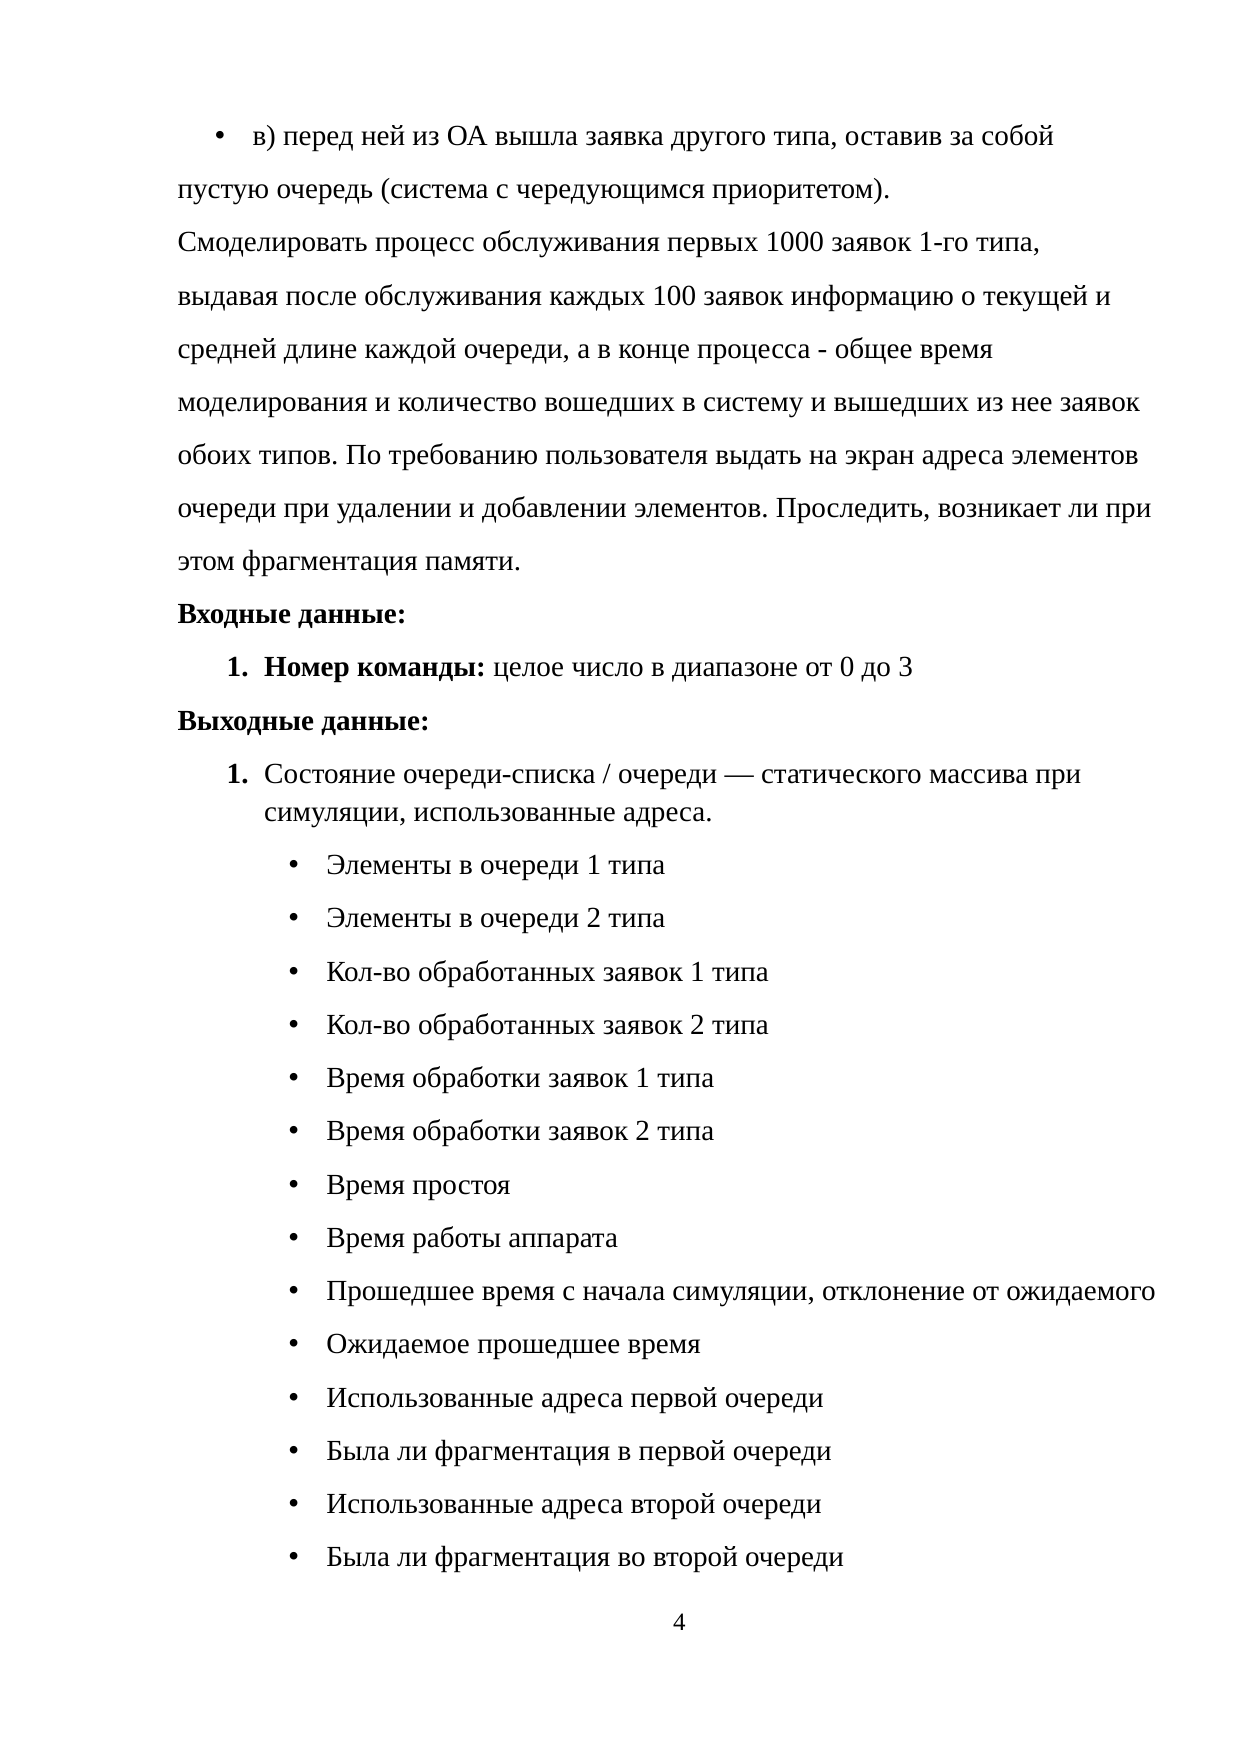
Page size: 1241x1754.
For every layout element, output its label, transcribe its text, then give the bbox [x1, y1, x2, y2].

list Использованные адреса первой очереди [288, 1380, 1181, 1413]
list Элементы в очереди 2 типа [288, 901, 1181, 934]
list Кол-во обработанных заявок 2 типа [288, 1007, 1181, 1041]
text Выходные данные: [177, 703, 1181, 736]
list Элементы в очереди 1 типа [288, 847, 1181, 881]
list Использованные адреса второй очереди [288, 1486, 1181, 1520]
list Кол-во обработанных заявок 1 типа [288, 954, 1181, 987]
list Была ли фрагментация в первой очереди [288, 1433, 1181, 1467]
list Ожидаемое прошедшее время [288, 1326, 1181, 1360]
text пустую очередь (система с чередующимся приоритетом). [177, 171, 1181, 205]
text Смоделировать процесс обслуживания первых 1000 заявок 1-го типа, [177, 224, 1181, 258]
list Прошедшее время с начала симуляции, отклонение от ожидаемого [288, 1273, 1181, 1307]
text очереди при удалении и добавлении элементов. Проследить, возникает ли при [177, 490, 1181, 524]
list Время обработки заявок 2 типа [288, 1113, 1181, 1147]
text моделирования и количество вошедших в систему и вышедших из нее заявок [177, 384, 1181, 417]
list Номер команды: целое число в диапазоне от 0 до 3 [226, 649, 1181, 683]
text Входные данные: [177, 596, 1181, 630]
text выдавая после обслуживания каждых 100 заявок информацию о текущей и [177, 278, 1181, 311]
list Время обработки заявок 1 типа [288, 1060, 1181, 1094]
text этом фрагментация памяти. [177, 543, 1181, 577]
list в) перед ней из ОА вышла заявка другого типа, оставив за собой [215, 118, 1181, 152]
list Была ли фрагментация во второй очереди [288, 1539, 1181, 1573]
list Состояние очереди-списка / очереди — статического массива при симуляции, использованные адреса. [226, 756, 1181, 828]
list Время работы аппарата [288, 1220, 1181, 1254]
text средней длине каждой очереди, а в конце процесса - общее время [177, 331, 1181, 364]
text обоих типов. По требованию пользователя выдать на экран адреса элементов [177, 437, 1181, 471]
list Время простоя [288, 1167, 1181, 1200]
